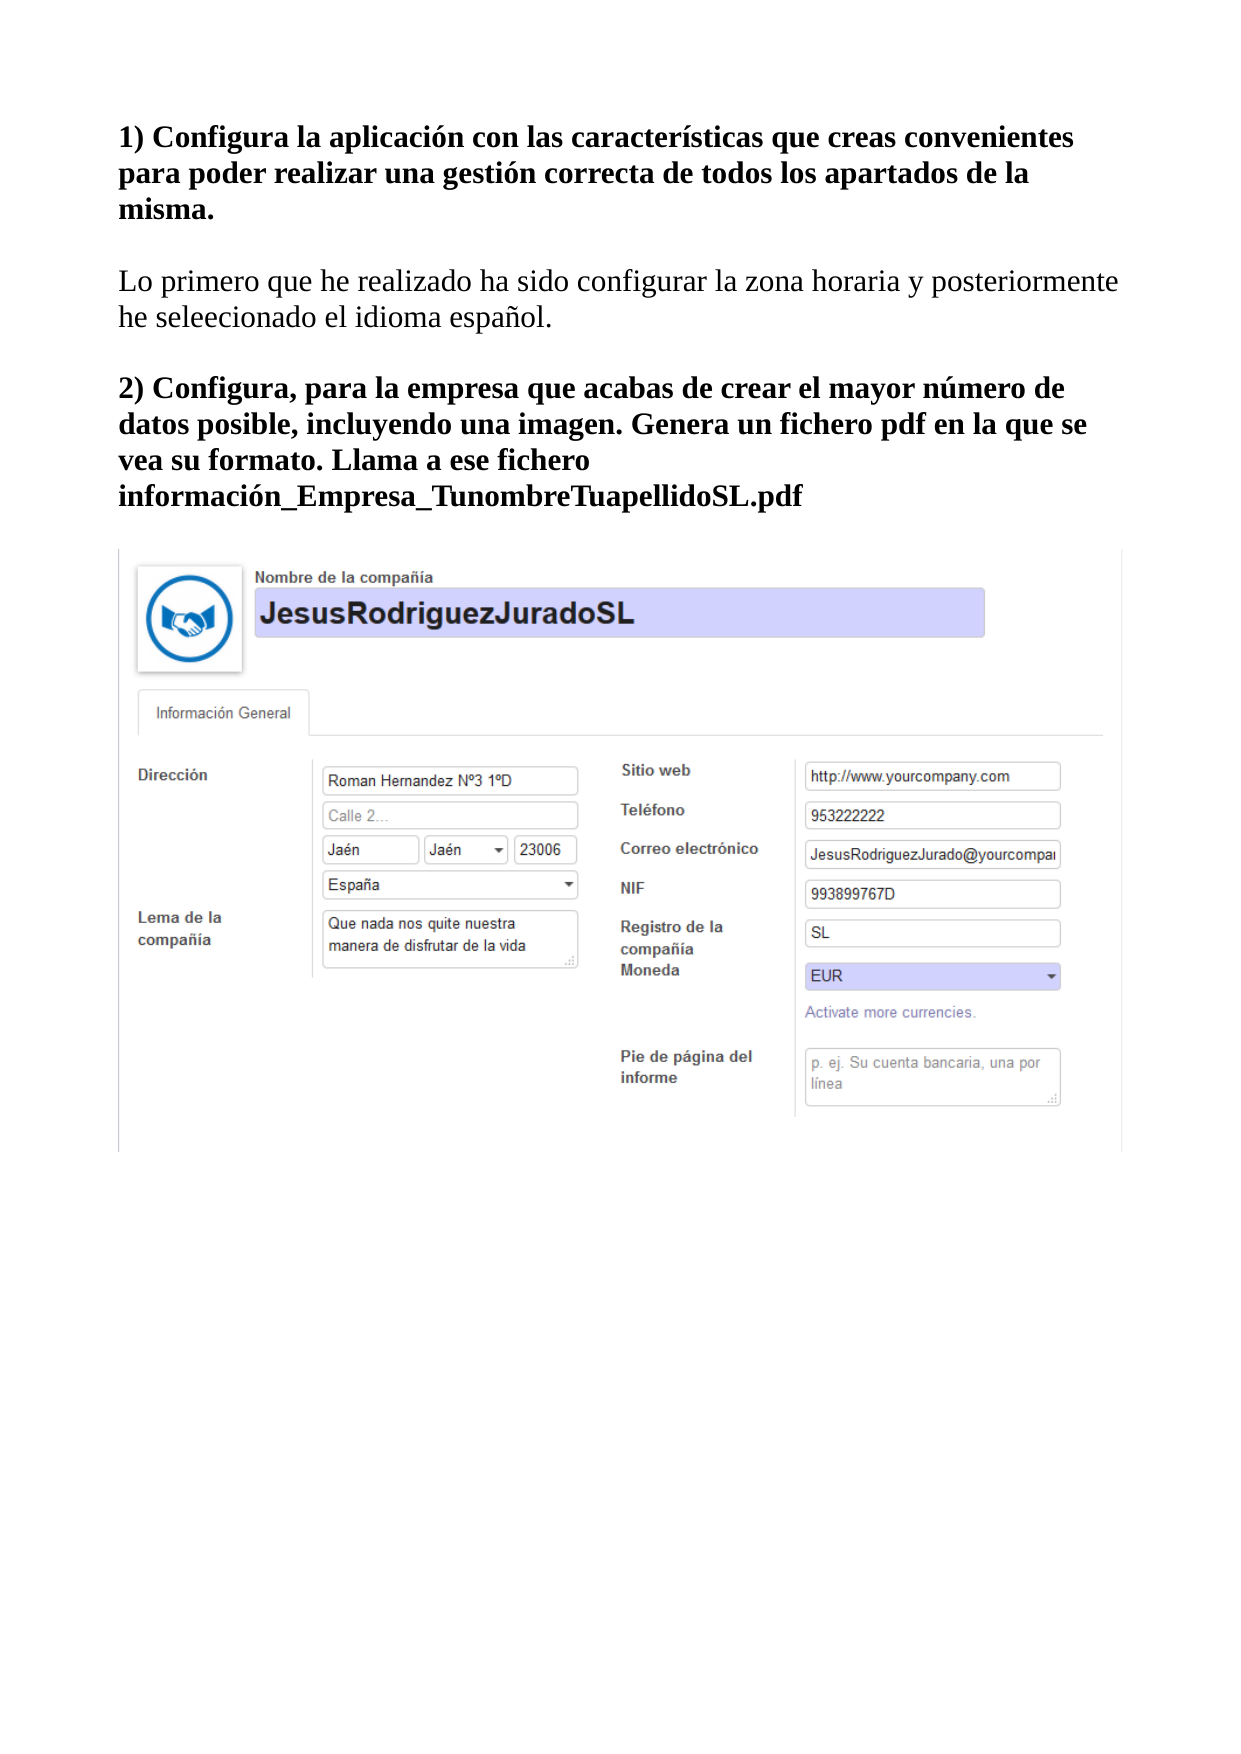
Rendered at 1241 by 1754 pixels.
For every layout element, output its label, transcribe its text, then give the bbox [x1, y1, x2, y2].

picture [118, 549, 1123, 1152]
text 2) Configura, para la empresa que acabas de crear el mayor número de datos posible, incluyendo una imagen. Genera un fichero pdf en la que se vea su formato. Llama a ese fichero información_Empresa_TunombreTuapellidoSL.pdf [118, 370, 1122, 513]
text 1) Configura la aplicación con las características que creas convenientes para poder realizar una gestión correcta de todos los apartados de la misma. [118, 118, 1122, 226]
text Lo primero que he realizado ha sido configurar la zona horaria y posteriormente he seleecionado el idioma español. [118, 262, 1122, 334]
